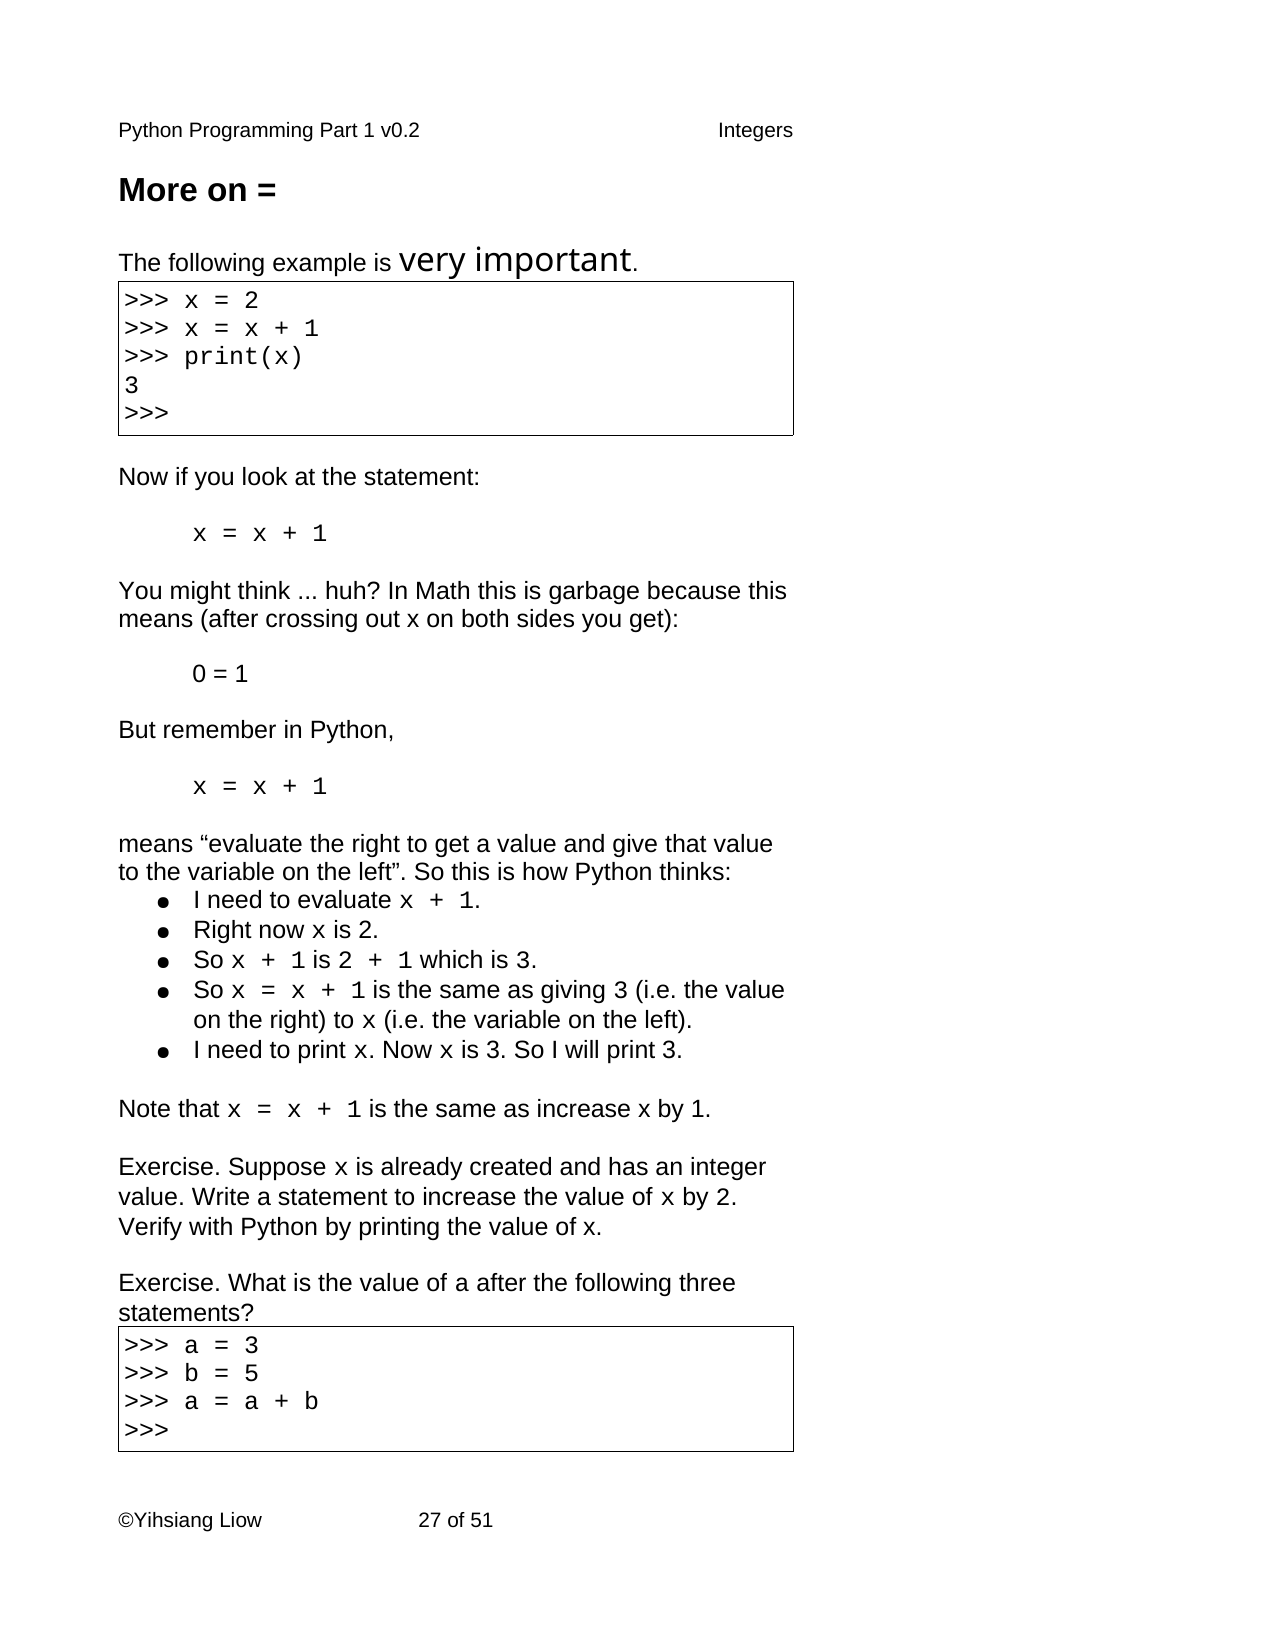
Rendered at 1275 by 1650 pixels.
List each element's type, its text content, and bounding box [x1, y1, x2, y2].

text Note that x = x + 1 is the same as increase x by 1. [118, 1094, 793, 1124]
list So x = x + 1 is the same as giving 3 (i.e. the value on the right) to x (i.e. the variable on the left). [156, 976, 793, 1036]
text The following example is very important. [118, 236, 793, 281]
list I need to evaluate x + 1. [156, 886, 793, 916]
text x = x + 1 [118, 772, 793, 802]
text means “evaluate the right to get a value and give that value to the variable on the left”. So this is how Python thinks: [118, 830, 793, 886]
list I need to print x. Now x is 3. So I will print 3. [156, 1036, 793, 1066]
text 0 = 1 [118, 660, 793, 688]
text Now if you look at the statement: [118, 463, 793, 491]
table_header >>> a = 3 >>> b = 5 >>> a = a + b >>> [119, 1327, 793, 1451]
list Right now x is 2. [156, 916, 793, 946]
text Exercise. Suppose x is already created and has an integer value. Write a statement to increase the value of x by 2. Verify with Python by printing the value of x. [118, 1152, 793, 1241]
list So x + 1 is 2 + 1 which is 3. [156, 946, 793, 976]
text More on = [118, 171, 793, 208]
text x = x + 1 [118, 518, 793, 549]
table_header >>> x = 2 >>> x = x + 1 >>> print(x) 3 >>> [119, 282, 793, 435]
text Exercise. What is the value of a after the following three statements? [118, 1268, 793, 1326]
text But remember in Python, [118, 716, 793, 744]
text You might think ... huh? In Math this is garbage because this means (after crossing out x on both sides you get): [118, 577, 793, 632]
